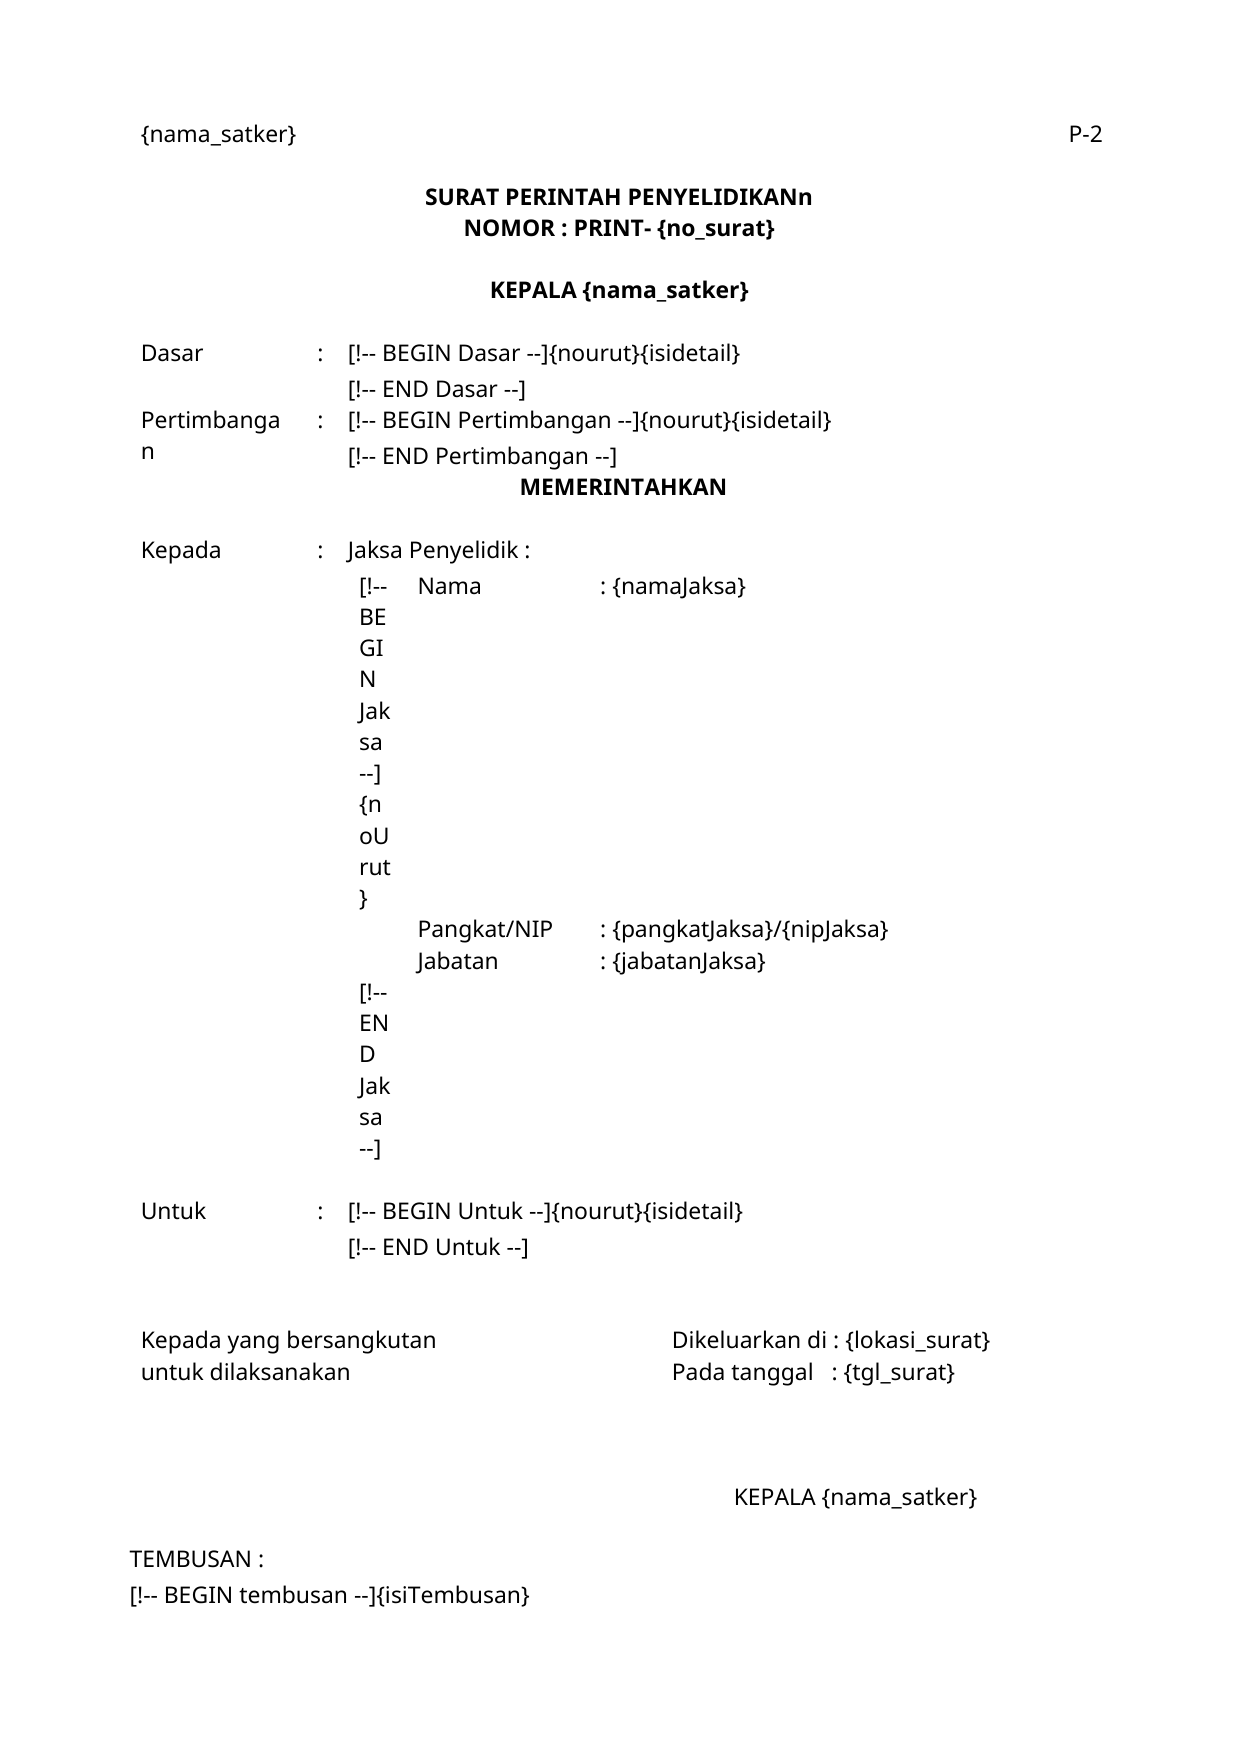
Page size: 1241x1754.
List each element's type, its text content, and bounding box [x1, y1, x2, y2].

table_cell Pada tanggal : {tgl_surat} [660, 1356, 1112, 1387]
table_header [!-- BEGIN Jaksa --]{noUrut} [348, 570, 406, 913]
table_header [!-- BEGIN Dasar --]{nourut}{isidetail} [!-- END Dasar --] [336, 337, 1117, 404]
table_cell [406, 976, 589, 1163]
table_cell NOMOR : PRINT- {no_surat} [118, 212, 1120, 274]
table_cell : {jabatanJaksa} [589, 945, 1113, 976]
table_cell [!-- BEGIN Pertimbangan --]{nourut}{isidetail} [!-- END Pertimbangan --] [336, 404, 1117, 471]
table_cell Kepada [129, 534, 306, 1195]
table_cell [118, 1324, 1120, 1418]
table_header [118, 118, 1120, 181]
table_cell : [306, 534, 336, 1195]
table_cell [118, 306, 1120, 337]
table_cell [118, 1481, 1120, 1543]
table_cell [118, 1293, 1120, 1324]
table_cell Pertimbangan [129, 404, 306, 471]
table_header : {namaJaksa} [589, 570, 1113, 913]
table_cell : [306, 404, 336, 471]
table_header Kepada yang bersangkutan [129, 1324, 660, 1356]
table_cell [348, 945, 406, 976]
table_cell [!-- END Jaksa --] [348, 976, 406, 1163]
table_cell [589, 976, 1113, 1163]
table_cell [118, 337, 1120, 1293]
table_cell Jabatan [406, 945, 589, 976]
table_cell [!-- BEGIN Untuk --]{nourut}{isidetail} [!-- END Untuk --] [336, 1195, 1117, 1262]
table_header Dikeluarkan di : {lokasi_surat} [660, 1324, 1112, 1356]
table_header : [306, 337, 336, 404]
table_cell untuk dilaksanakan [129, 1356, 660, 1387]
table_cell Pangkat/NIP [406, 914, 589, 945]
table_header Nama [406, 570, 589, 913]
table_header [853, 118, 912, 149]
table_header Dasar [129, 337, 306, 404]
table_cell Jaksa Penyelidik : [336, 534, 1117, 1195]
table_cell SURAT PERINTAH PENYELIDIKANn [118, 181, 1120, 212]
table_cell TEMBUSAN : [!-- BEGIN tembusan --]{isiTembusan} [118, 1543, 1120, 1610]
table_cell KEPALA {nama_satker} [118, 274, 1120, 306]
table_header {nama_satker} [129, 118, 853, 149]
table_cell Untuk [129, 1195, 306, 1262]
table_cell : [306, 1195, 336, 1262]
table_cell [348, 914, 406, 945]
table_header P-2 [912, 118, 1114, 149]
table_header KEPALA {nama_satker} [595, 1481, 1115, 1512]
table_cell : {pangkatJaksa}/{nipJaksa} [589, 914, 1113, 945]
table_cell [118, 1418, 1120, 1481]
table_cell MEMERINTAHKAN [129, 471, 1117, 534]
